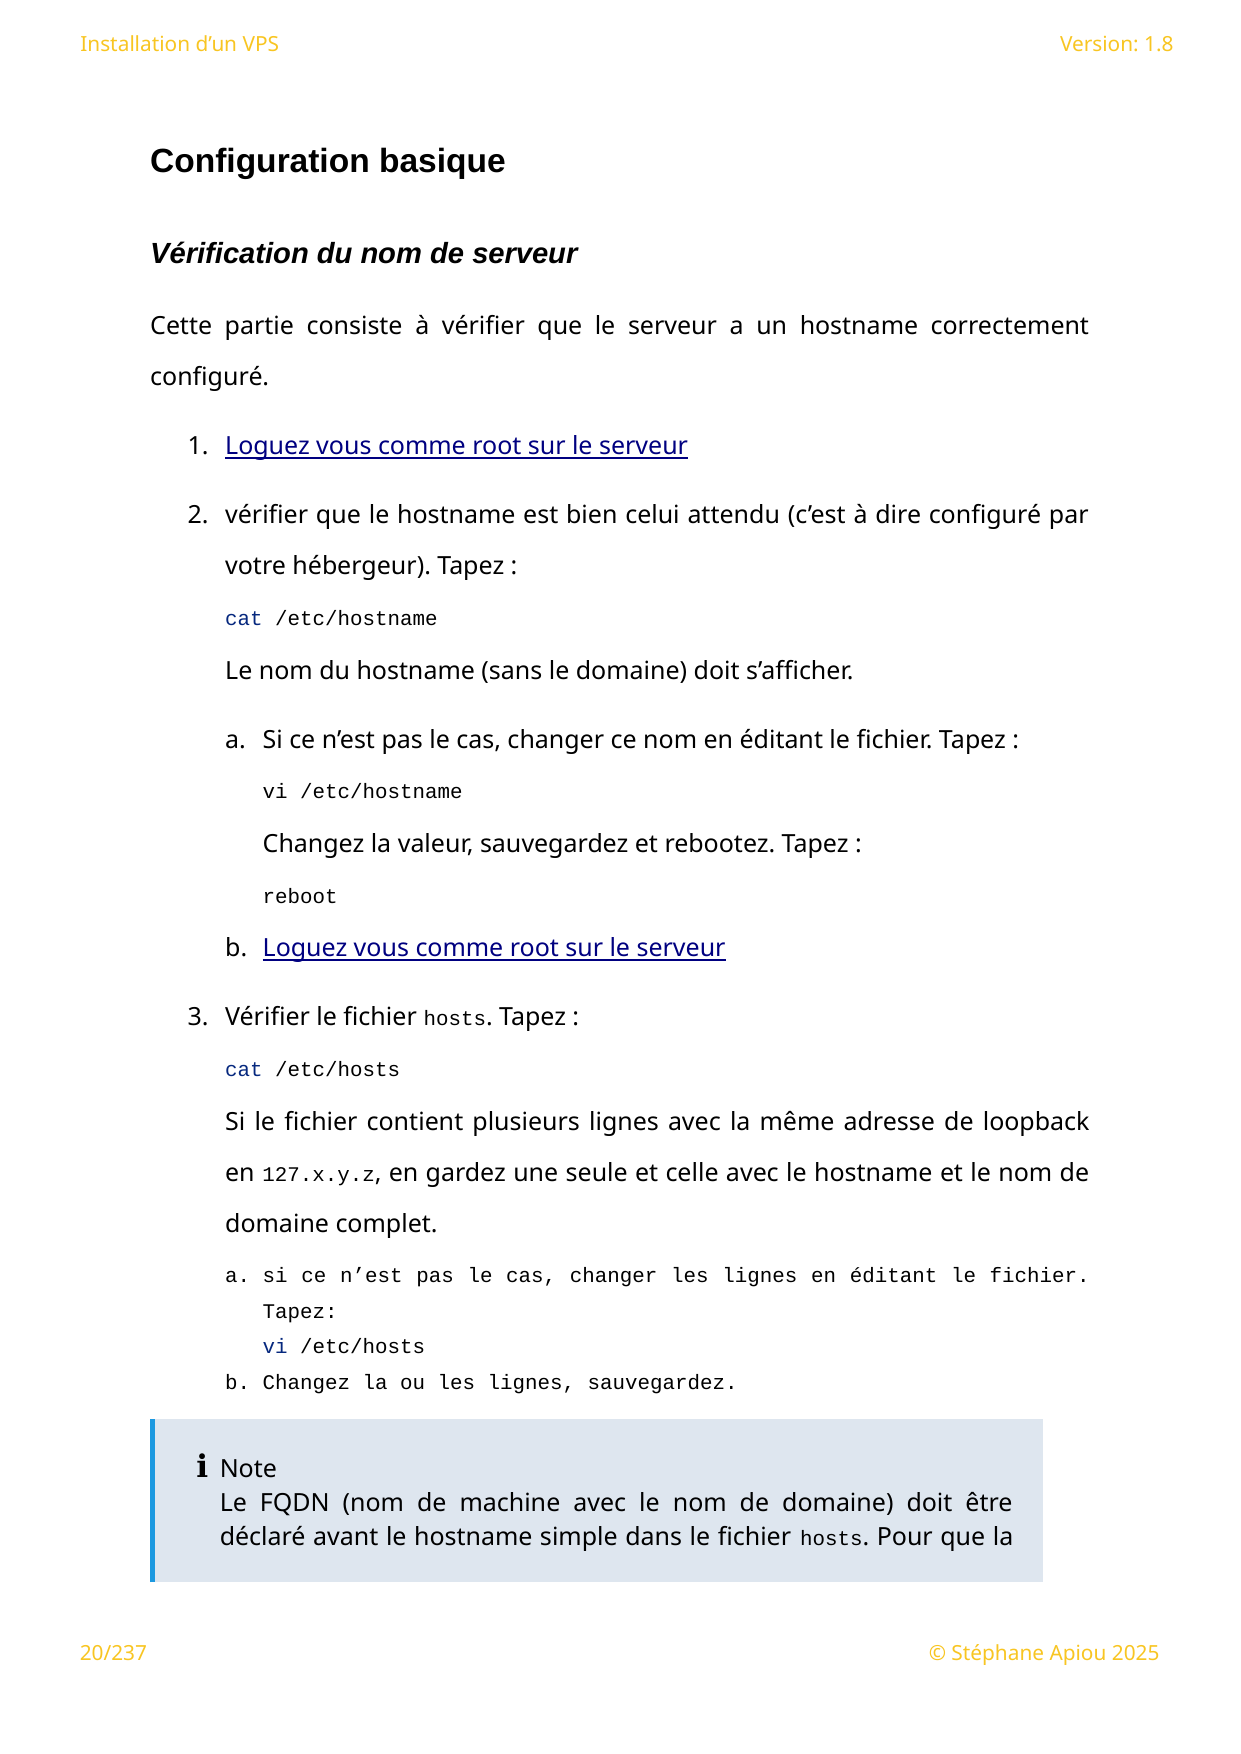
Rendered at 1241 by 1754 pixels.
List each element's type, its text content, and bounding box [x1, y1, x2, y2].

list Si ce n’est pas le cas, changer ce nom en éditant le fichier. Tapez : [225, 721, 1090, 755]
text Cette partie consiste à vérifier que le serveur a un hostname correctement configuré. [150, 308, 1090, 393]
list Loguez vous comme root sur le serveur [225, 930, 1090, 964]
list Loguez vous comme root sur le serveur [187, 428, 1090, 462]
list vérifier que le hostname est bien celui attendu (c’est à dire configuré par votre hébergeur). Tapez : [187, 497, 1090, 582]
list Si le fichier contient plusieurs lignes avec la même adresse de loopback en 127.x.y.z, en gardez une seule et celle avec le hostname et le nom de domaine complet. [187, 1103, 1090, 1239]
list cat /etc/hosts [187, 1059, 1090, 1083]
subtitle Configuration basique [150, 141, 1090, 179]
list Vérifier le fichier hosts. Tapez : [187, 999, 1090, 1033]
list reboot [225, 886, 1090, 909]
list Changez la ou les lignes, sauvegardez. [225, 1372, 1090, 1395]
list si ce n’est pas le cas, changer les lignes en éditant le fichier. Tapez: [225, 1265, 1090, 1324]
list Changez la valeur, sauvegardez et rebootez. Tapez : [225, 826, 1090, 860]
list Note Le FQDN (nom de machine avec le nom de domaine) doit être déclaré avant le hostname simple dans le fichier hosts. Pour que la [155, 1419, 1043, 1582]
subtitle Vérification du nom de serveur [150, 236, 1090, 270]
list vi /etc/hostname [225, 781, 1090, 805]
list cat /etc/hostname [187, 608, 1090, 632]
list vi /etc/hosts [225, 1336, 1090, 1360]
list Le nom du hostname (sans le domaine) doit s’afficher. [187, 652, 1090, 686]
